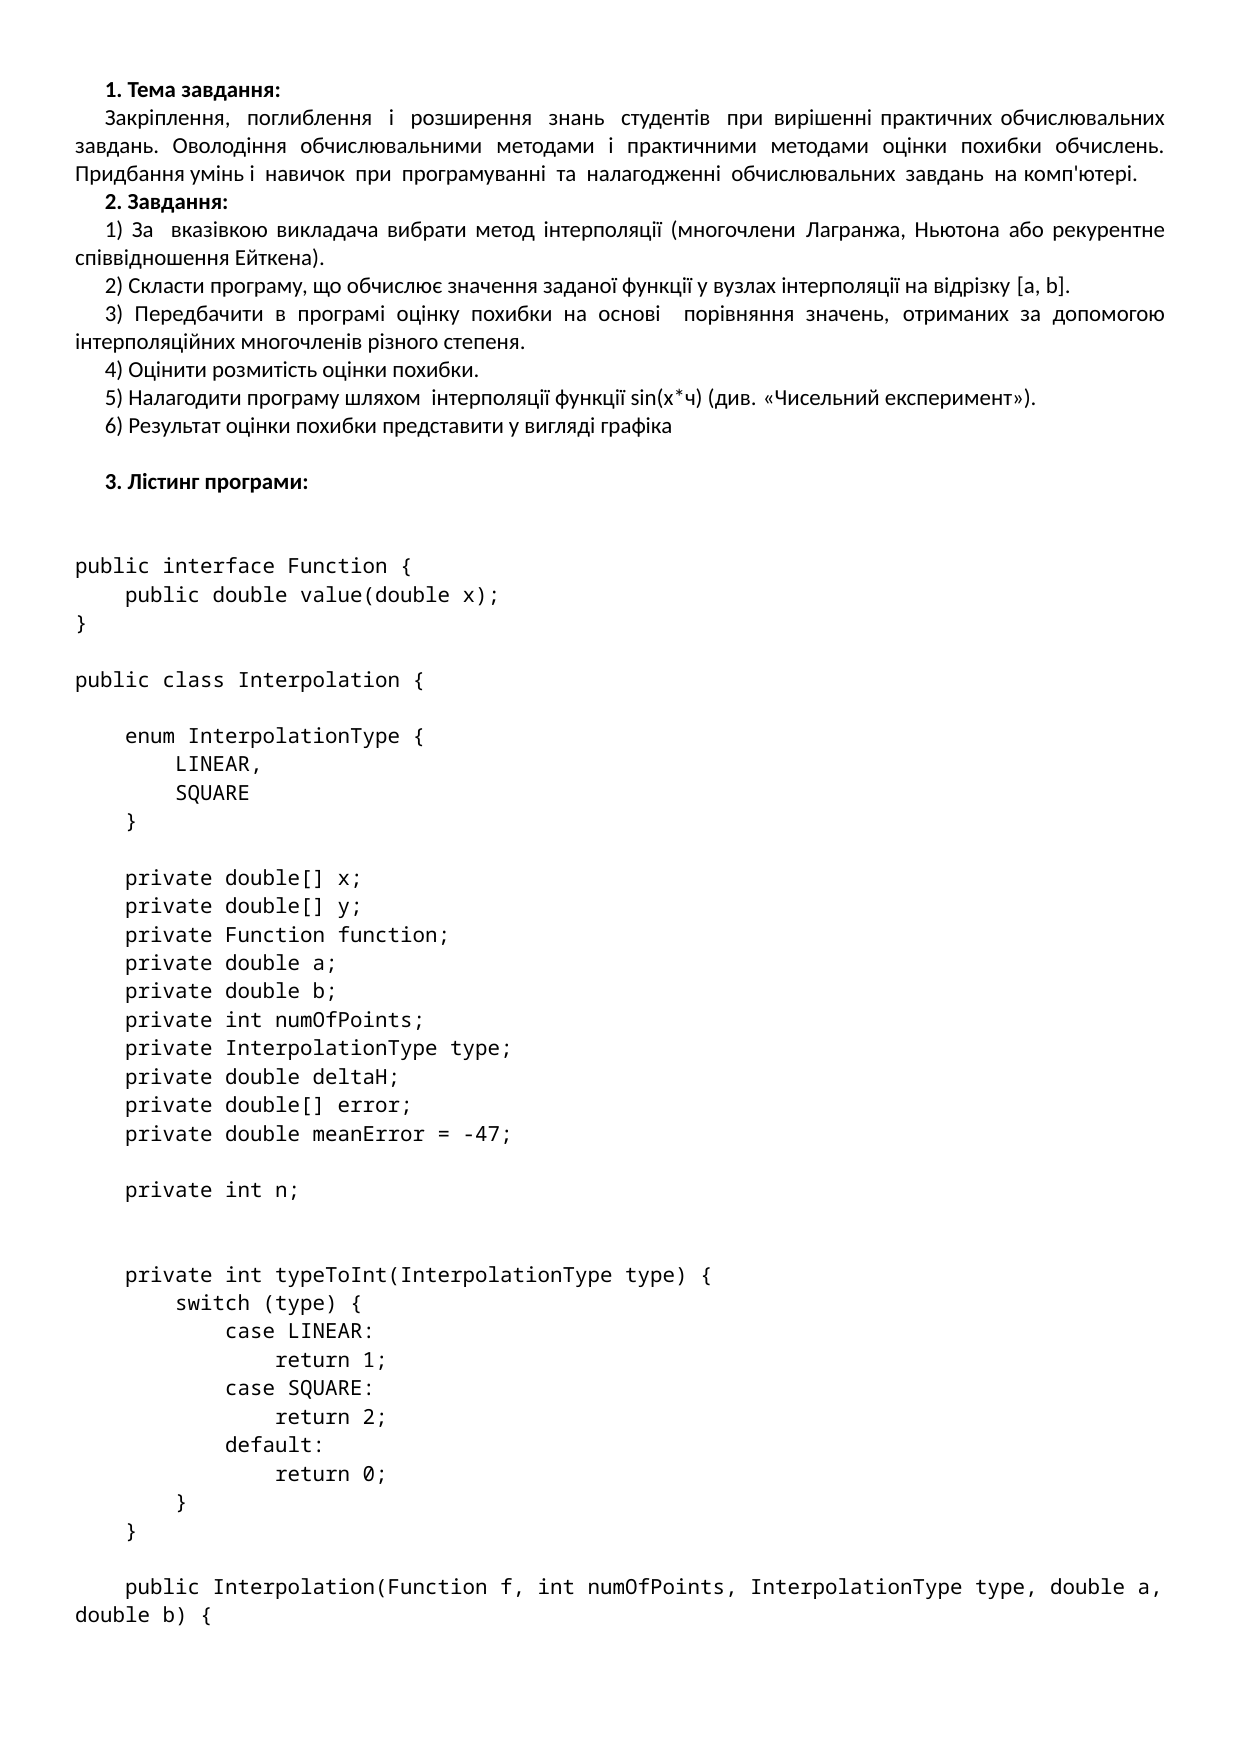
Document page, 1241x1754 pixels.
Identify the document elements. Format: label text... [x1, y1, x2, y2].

text SQUARE [75, 778, 1165, 806]
text } [75, 1487, 1165, 1516]
text return 2; [75, 1402, 1165, 1430]
text private double deltaH; [75, 1062, 1165, 1090]
text 1. Тема завдання: [75, 75, 1165, 103]
text public interface Function { [75, 551, 1165, 580]
text switch (type) { [75, 1288, 1165, 1317]
text } [75, 806, 1165, 835]
text case LINEAR: [75, 1317, 1165, 1345]
text public Interpolation(Function f, int numOfPoints, InterpolationType type, double a, double b) { [75, 1572, 1165, 1629]
text LINEAR, [75, 749, 1165, 778]
text 2) Скласти програму, що обчислює значення заданої функції у вузлах інтерполяції на відрізку [a, b]. [75, 271, 1165, 299]
text 5) Налагодити програму шляхом інтерполяції функції sin(x*ч) (див. «Чисельний експеримент»). [75, 383, 1165, 411]
text default: [75, 1430, 1165, 1459]
text private double[] x; [75, 863, 1165, 891]
text private Function function; [75, 920, 1165, 948]
text public class Interpolation { [75, 665, 1165, 693]
text private double[] y; [75, 891, 1165, 920]
text public double value(double x); [75, 580, 1165, 608]
text case SQUARE: [75, 1373, 1165, 1402]
text enum InterpolationType { [75, 721, 1165, 749]
text private int n; [75, 1175, 1165, 1204]
text private double a; [75, 948, 1165, 977]
text 6) Результат оцінки похибки представити у вигляді графіка [75, 411, 1165, 439]
text private double b; [75, 977, 1165, 1005]
text private double meanError = -47; [75, 1119, 1165, 1147]
text 2. Завдання: [75, 187, 1165, 215]
text } [75, 1516, 1165, 1544]
text 4) Оцінити розмитість оцінки похибки. [75, 355, 1165, 383]
text 3) Передбачити в програмі оцінку похибки на основі порівняння значень, отриманих за допомогою інтерполяційних многочленів різного степеня. [75, 299, 1165, 355]
text return 1; [75, 1345, 1165, 1373]
text return 0; [75, 1459, 1165, 1487]
text private InterpolationType type; [75, 1033, 1165, 1062]
text 3. Лістинг програми: [75, 467, 1165, 495]
text 1) За вказівкою викладача вибрати метод інтерполяції (многочлени Лагранжа, Ньютона або рекурентне співвідношення Ейткена). [75, 215, 1165, 271]
text private int typeToInt(InterpolationType type) { [75, 1260, 1165, 1288]
text } [75, 608, 1165, 637]
text private int numOfPoints; [75, 1005, 1165, 1033]
text private double[] error; [75, 1090, 1165, 1119]
text Закріплення, поглиблення і розширення знань студентів при вирішенні практичних обчислювальних завдань. Оволодіння обчислювальними методами і практичними методами оцінки похибки обчислень. Придбання умінь і навичок при програмуванні та налагодженні обчислювальних завдань на комп'ютері. [75, 103, 1165, 187]
